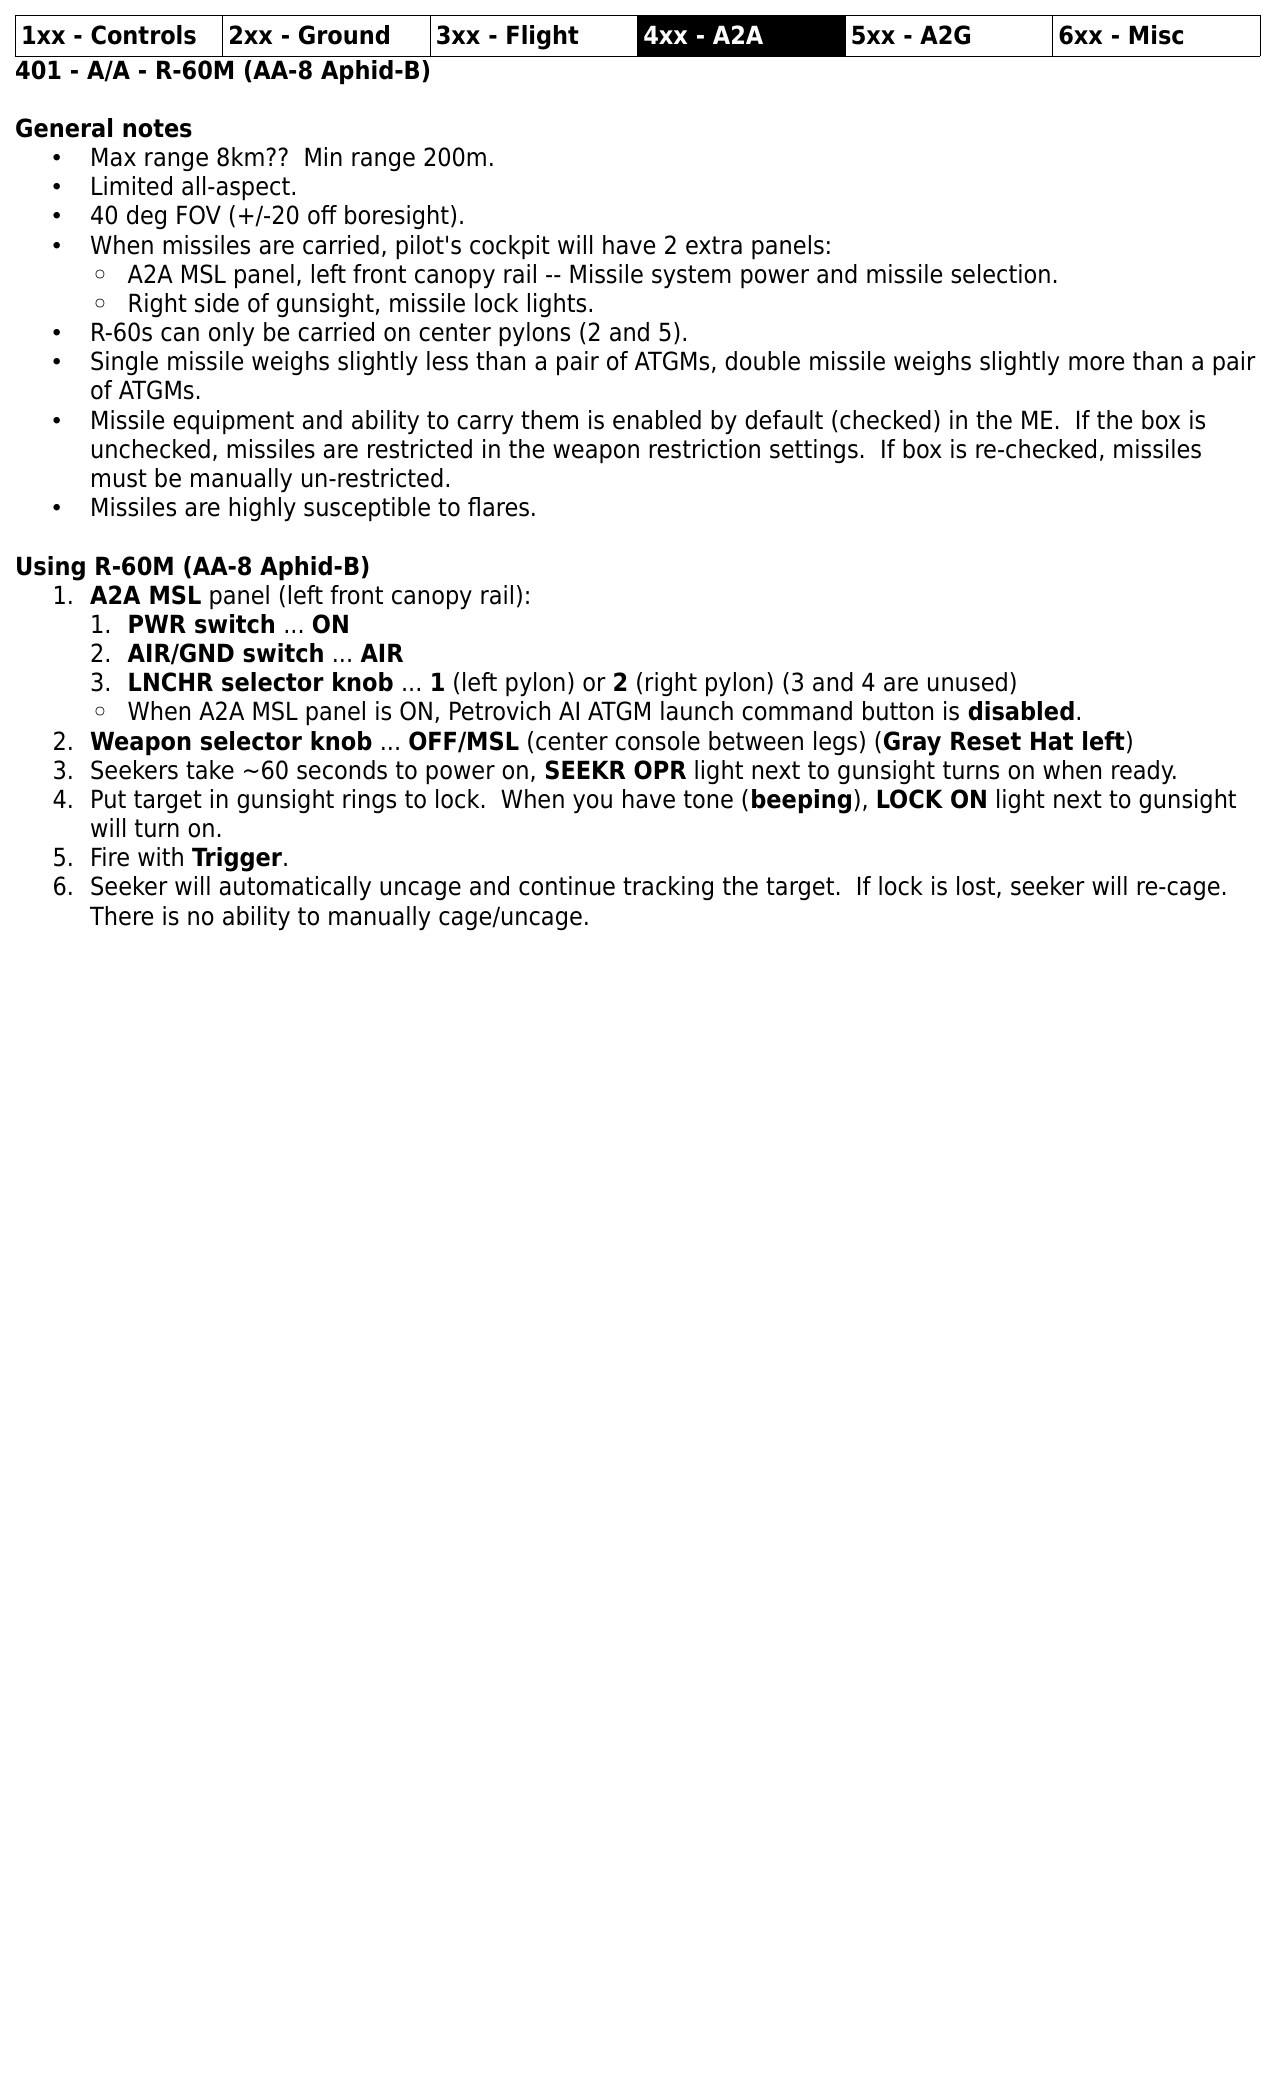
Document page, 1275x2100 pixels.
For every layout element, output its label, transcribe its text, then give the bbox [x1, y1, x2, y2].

table_header 1xx - Controls [16, 16, 222, 56]
list Limited all-aspect. [52, 172, 1260, 202]
list AIR/GND switch ... AIR [90, 639, 1260, 668]
table_header 4xx - A2A [638, 16, 845, 56]
text Using R-60M (AA-8 Aphid-B) [15, 552, 1260, 581]
text 401 - A/A - R-60M (AA-8 Aphid-B) [15, 57, 1260, 85]
list Put target in gunsight rings to lock. When you have tone (beeping), LOCK ON light next to gunsight will turn on. [52, 785, 1260, 843]
list When A2A MSL panel is ON, Petrovich AI ATGM launch command button is disabled. [90, 697, 1260, 727]
list Seekers take ~60 seconds to power on, SEEKR OPR light next to gunsight turns on when ready. [52, 756, 1260, 785]
list PWR switch ... ON [90, 610, 1260, 639]
list Fire with Trigger. [52, 843, 1260, 872]
list 40 deg FOV (+/-20 off boresight). [52, 202, 1260, 231]
list R-60s can only be carried on center pylons (2 and 5). [52, 318, 1260, 347]
list A2A MSL panel, left front canopy rail -- Missile system power and missile selection. [90, 260, 1260, 289]
list Missiles are highly susceptible to flares. [52, 493, 1260, 522]
list Single missile weighs slightly less than a pair of ATGMs, double missile weighs slightly more than a pair of ATGMs. [52, 347, 1260, 406]
table_header 6xx - Misc [1053, 16, 1260, 56]
table_header 5xx - A2G [846, 16, 1052, 56]
list A2A MSL panel (left front canopy rail): [52, 581, 1260, 610]
list LNCHR selector knob ... 1 (left pylon) or 2 (right pylon) (3 and 4 are unused) [90, 668, 1260, 697]
table_header 3xx - Flight [431, 16, 637, 56]
list Weapon selector knob ... OFF/MSL (center console between legs) (Gray Reset Hat left) [52, 727, 1260, 756]
list Missile equipment and ability to carry them is enabled by default (checked) in the ME. If the box is unchecked, missiles are restricted in the weapon restriction settings. If box is re-checked, missiles must be manually un-restricted. [52, 406, 1260, 493]
text General notes [15, 114, 1260, 143]
table_header 2xx - Ground [223, 16, 430, 56]
list Seeker will automatically uncage and continue tracking the target. If lock is lost, seeker will re-cage. There is no ability to manually cage/uncage. [52, 872, 1260, 931]
list Right side of gunsight, missile lock lights. [90, 289, 1260, 318]
list When missiles are carried, pilot's cockpit will have 2 extra panels: [52, 231, 1260, 260]
list Max range 8km?? Min range 200m. [52, 143, 1260, 172]
